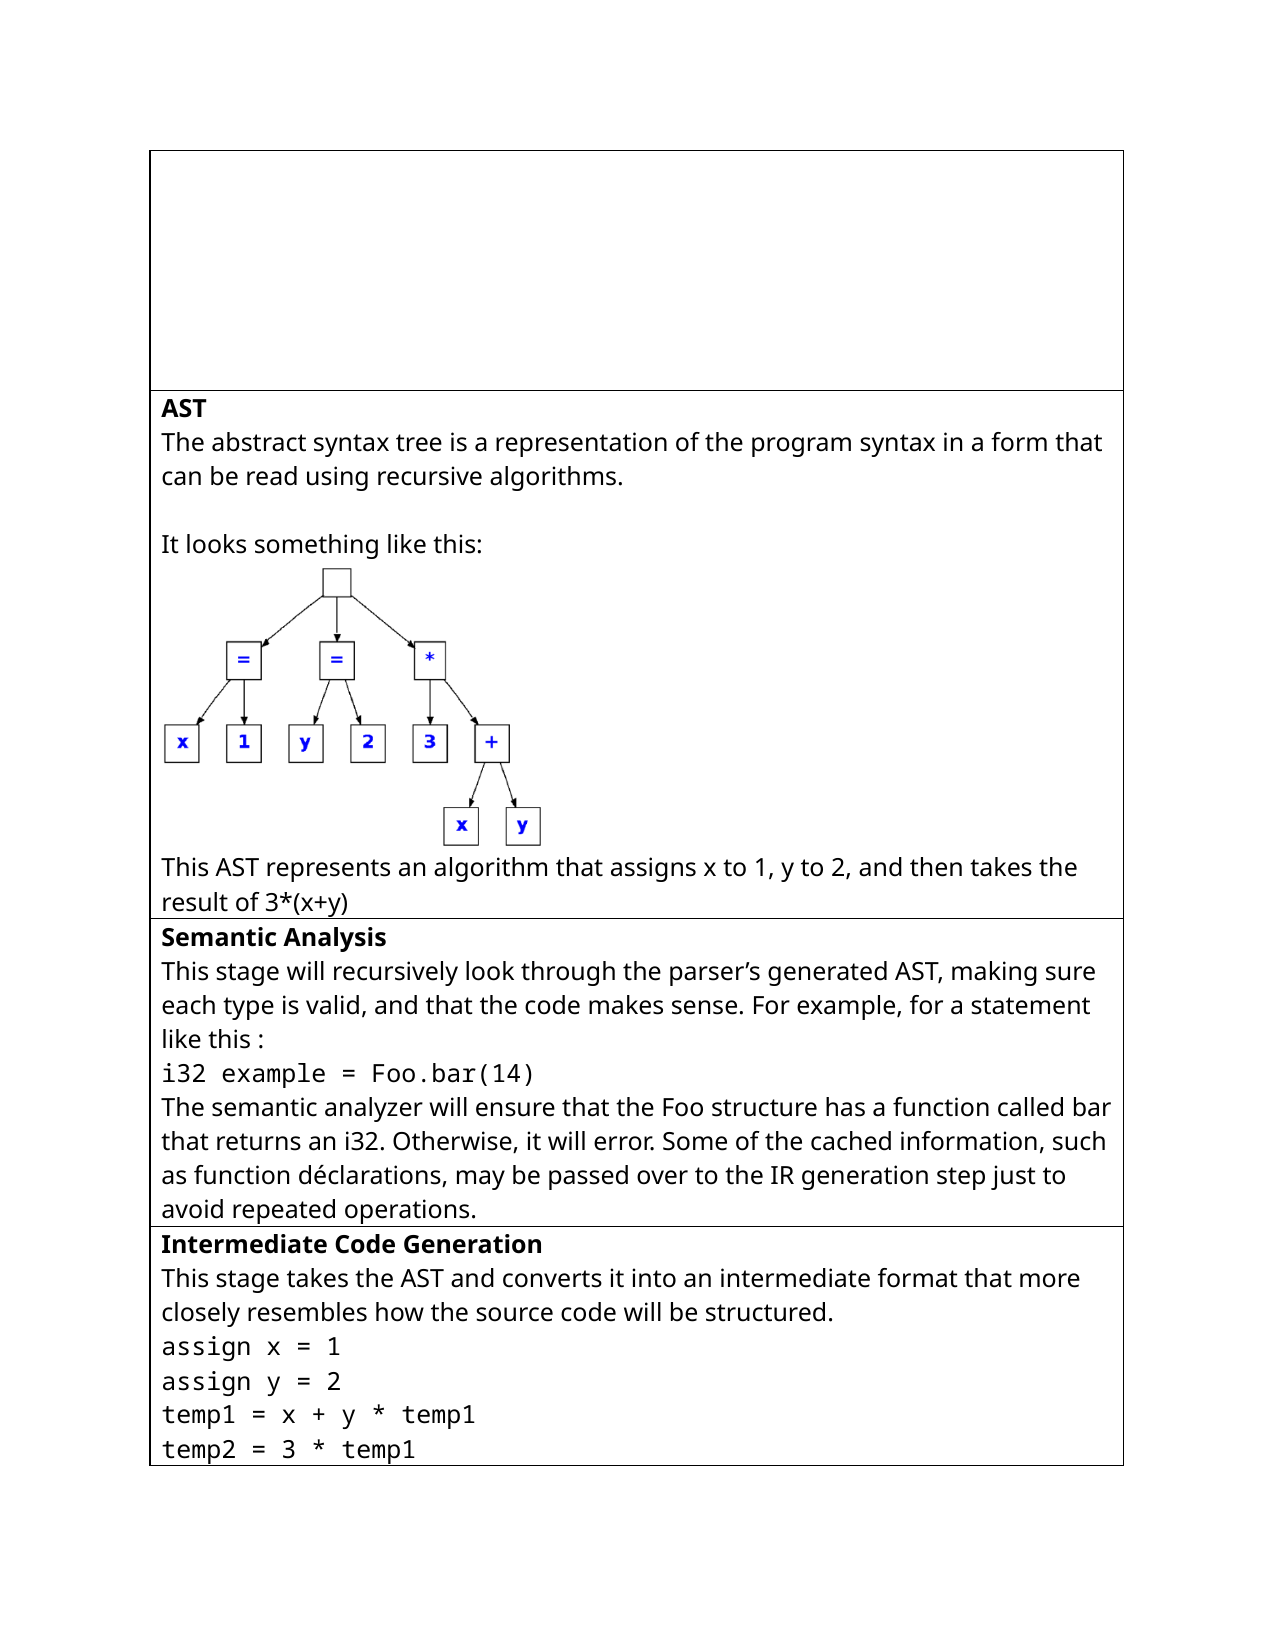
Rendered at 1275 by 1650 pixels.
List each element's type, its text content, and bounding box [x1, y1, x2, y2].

table_cell [151, 151, 1123, 389]
table_cell Intermediate Code Generation This stage takes the AST and converts it into an intermediate format that more closely resembles how the source code will be structured. assign x = 1 assign y = 2 temp1 = x + y * temp1 temp2 = 3 * temp1 [151, 1227, 1123, 1465]
table_cell AST The abstract syntax tree is a representation of the program syntax in a form that can be read using recursive algorithms. It looks something like this: This AST represents an algorithm that assigns x to 1, y to 2, and then takes the result of 3*(x+y) [151, 391, 1123, 918]
table_cell Semantic Analysis This stage will recursively look through the parser’s generated AST, making sure each type is valid, and that the code makes sense. For example, for a statement like this : i32 example = Foo.bar(14) The semantic analyzer will ensure that the Foo structure has a function called bar that returns an i32. Otherwise, it will error. Some of the cached information, such as function déclarations, may be passed over to the IR generation step just to avoid repeated operations. [151, 919, 1123, 1226]
